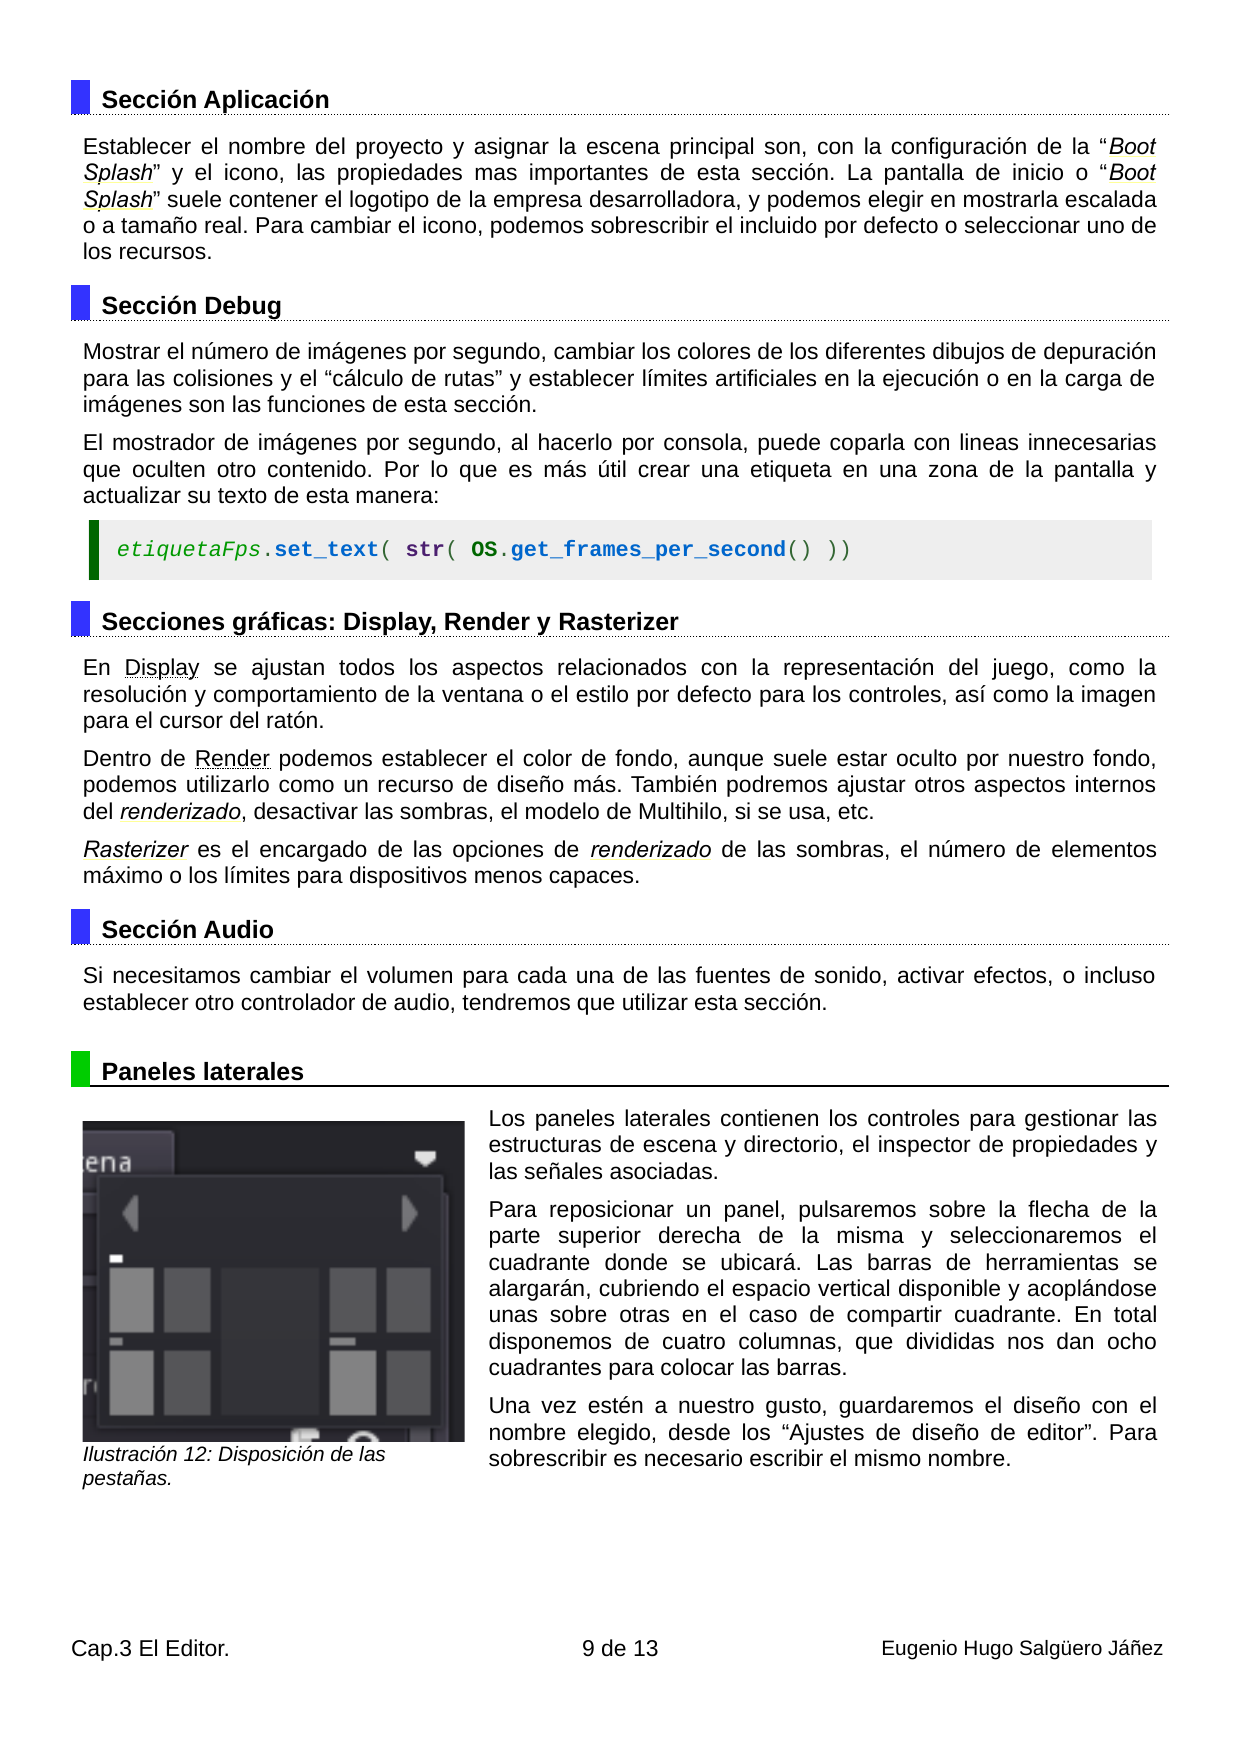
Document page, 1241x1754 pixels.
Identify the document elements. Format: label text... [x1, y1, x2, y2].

text [83, 1489, 465, 1503]
subtitle Paneles laterales [90, 1051, 1169, 1085]
text Rasterizer es el encargado de las opciones de renderizado de las sombras, el número de elementos máximo o los límites para dispositivos menos capaces. [83, 836, 1158, 889]
text Dentro de Render podemos establecer el color de fondo, aunque suele estar oculto por nuestro fondo, podemos utilizarlo como un recurso de diseño más. También podremos ajustar otros aspectos internos del renderizado, desactivar las sombras, el modelo de Multihilo, si se usa, etc. [83, 745, 1158, 824]
text Para reposicionar un panel, pulsaremos sobre la flecha de la parte superior derecha de la misma y seleccionaremos el cuadrante donde se ubicará. Las barras de herramientas se alargarán, cubriendo el espacio vertical disponible y acoplándose unas sobre otras en el caso de compartir cuadrante. En total disponemos de cuatro columnas, que divididas nos dan ocho cuadrantes para colocar las barras. [465, 1196, 1158, 1381]
text Ilustración 12: Disposición de las pestañas. [83, 1442, 465, 1489]
text Mostrar el número de imágenes por segundo, cambiar los colores de los diferentes dibujos de depuración para las colisiones y el “cálculo de rutas” y establecer límites artificiales en la ejecución o en la carga de imágenes son las funciones de esta sección. [83, 338, 1158, 417]
subtitle Sección Debug [90, 285, 1169, 320]
text etiquetaFps.set_text( str( OS.get_frames_per_second() )) [99, 520, 1152, 580]
text Establecer el nombre del proyecto y asignar la escena principal son, con la configuración de la “Boot Splash” y el icono, las propiedades mas importantes de esta sección. La pantalla de inicio o “Boot Splash” suele contener el logotipo de la empresa desarrolladora, y podemos elegir en mostrarla escalada o a tamaño real. Para cambiar el icono, podemos sobrescribir el incluido por defecto o seleccionar uno de los recursos. [83, 133, 1158, 264]
text En Display se ajustan todos los aspectos relacionados con la representación del juego, como la resolución y comportamiento de la ventana o el estilo por defecto para los controles, así como la imagen para el cursor del ratón. [83, 654, 1158, 733]
text El mostrador de imágenes por segundo, al hacerlo por consola, puede coparla con lineas innecesarias que oculten otro contenido. Por lo que es más útil crear una etiqueta en una zona de la pantalla y actualizar su texto de esta manera: [83, 429, 1158, 508]
picture [82, 1121, 465, 1442]
subtitle Sección Audio [90, 909, 1169, 944]
subtitle Secciones gráficas: Display, Render y Rasterizer [90, 601, 1169, 636]
text Una vez estén a nuestro gusto, guardaremos el diseño con el nombre elegido, desde los “Ajustes de diseño de editor”. Para sobrescribir es necesario escribir el mismo nombre. [465, 1392, 1158, 1471]
text Los paneles laterales contienen los controles para gestionar las estructuras de escena y directorio, el inspector de propiedades y las señales asociadas. [83, 1105, 1158, 1184]
subtitle Sección Aplicación [71, 79, 1169, 114]
text Si necesitamos cambiar el volumen para cada una de las fuentes de sonido, activar efectos, o incluso establecer otro controlador de audio, tendremos que utilizar esta sección. [83, 962, 1158, 1015]
